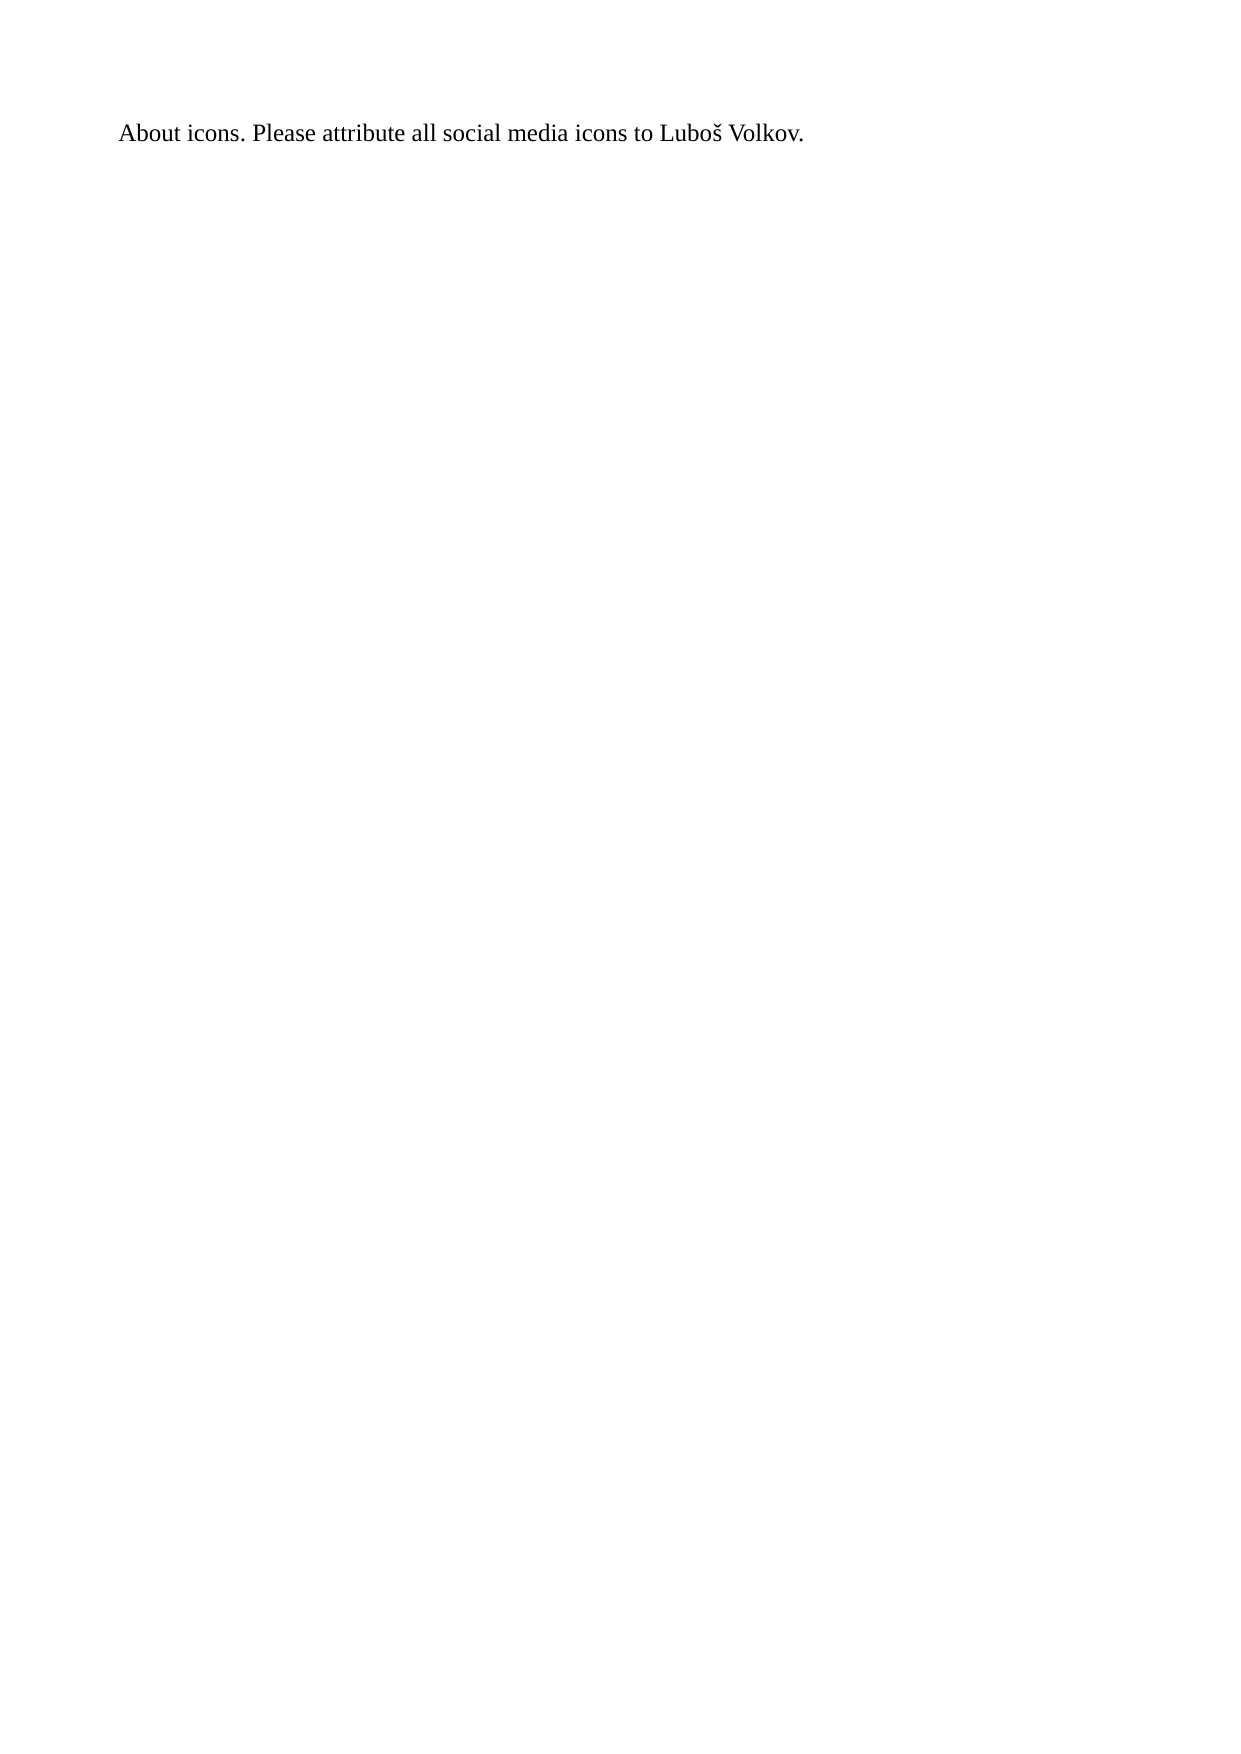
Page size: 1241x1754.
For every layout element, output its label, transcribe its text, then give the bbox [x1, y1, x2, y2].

text About icons. Please attribute all social media icons to Luboš Volkov. [118, 118, 1122, 147]
